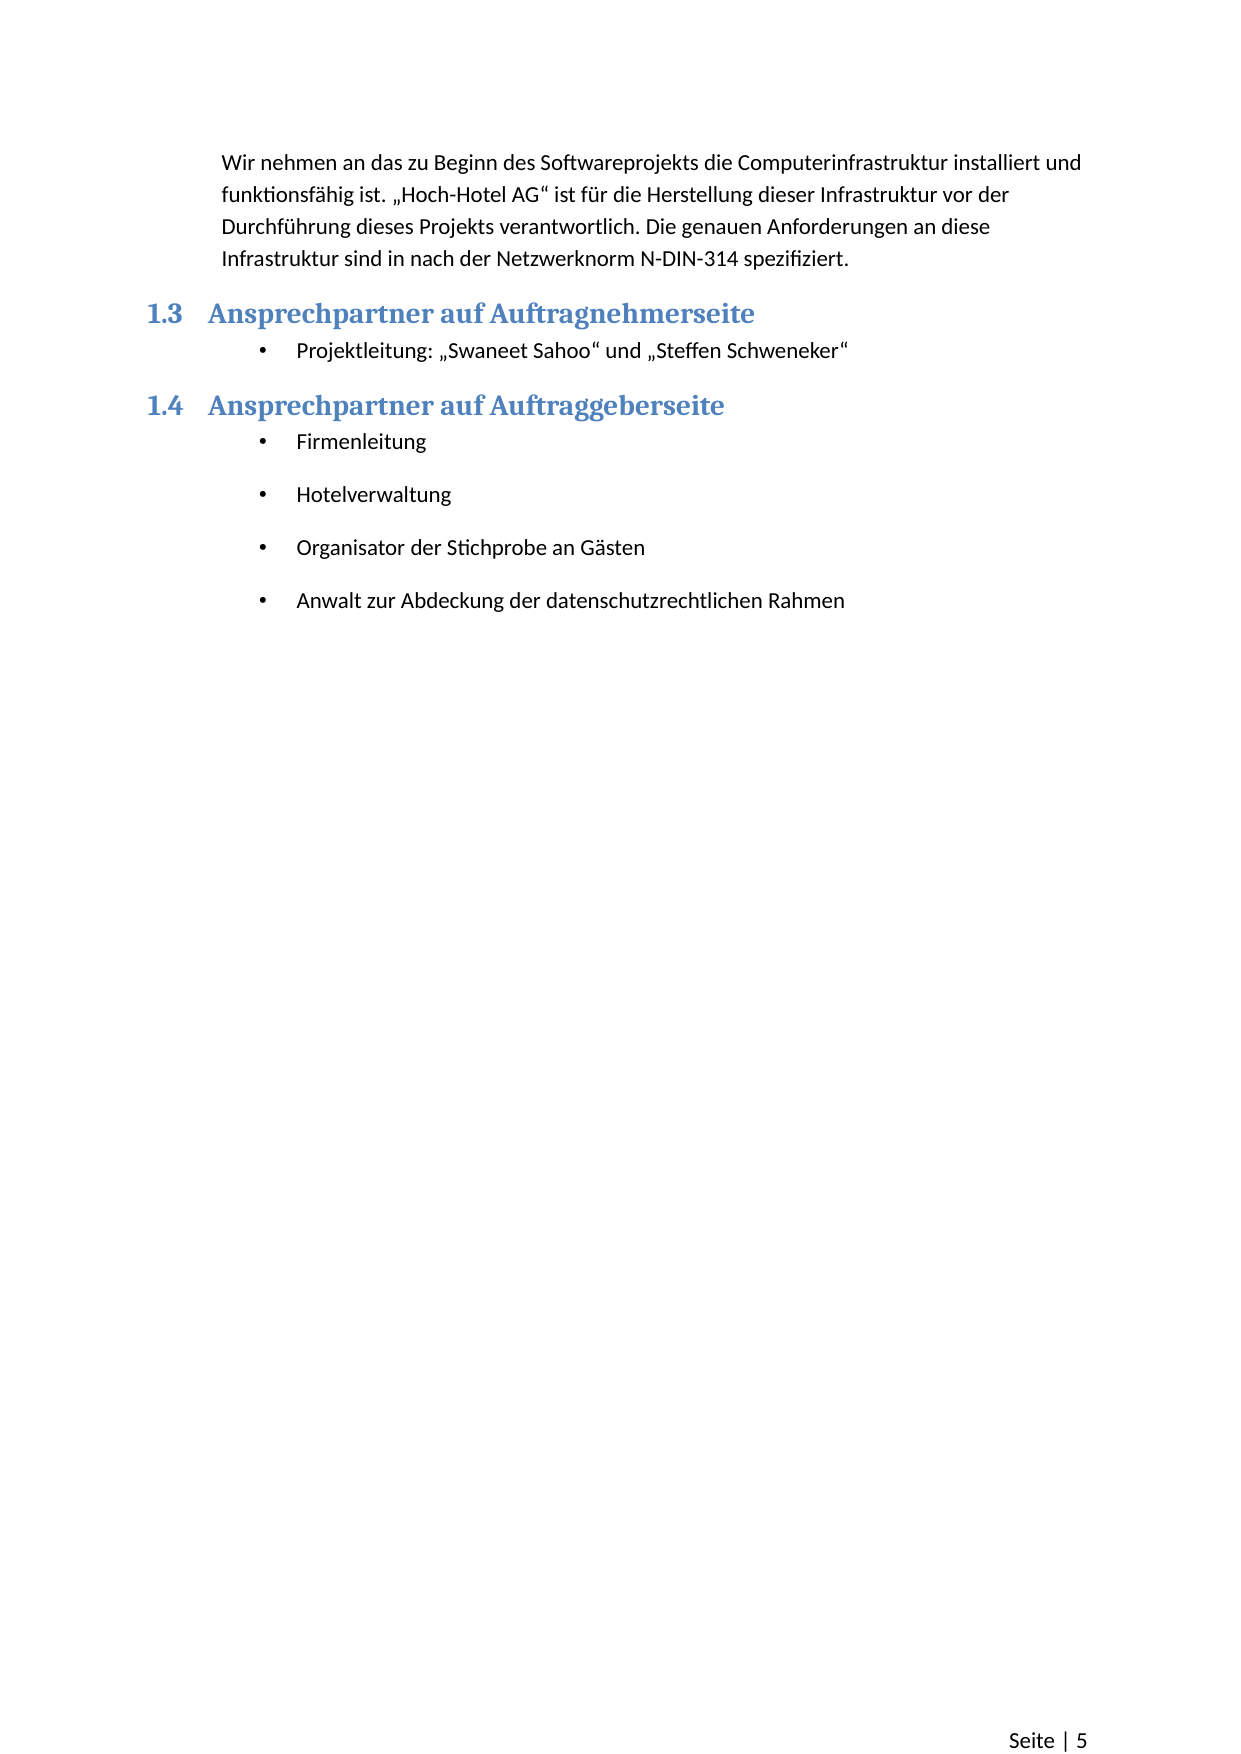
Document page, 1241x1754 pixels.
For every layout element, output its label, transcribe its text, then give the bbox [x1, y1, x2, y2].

subtitle Ansprechpartner auf Auftraggeberseite [148, 389, 1093, 422]
list Hotelverwaltung [259, 480, 1093, 508]
list Anwalt zur Abdeckung der datenschutzrechtlichen Rahmen [259, 586, 1093, 614]
subtitle Ansprechpartner auf Auftragnehmerseite [148, 297, 1093, 331]
text Wir nehmen an das zu Beginn des Softwareprojekts die Computerinfrastruktur installiert und funktionsfähig ist. „Hoch-Hotel AG“ ist für die Herstellung dieser Infrastruktur vor der Durchführung dieses Projekts verantwortlich. Die genauen Anforderungen an diese Infrastruktur sind in nach der Netzwerknorm N-DIN-314 spezifiziert. [148, 148, 1093, 272]
list Organisator der Stichprobe an Gästen [259, 533, 1093, 561]
list Firmenleitung [259, 427, 1093, 455]
list Projektleitung: „Swaneet Sahoo“ und „Steffen Schweneker“ [259, 336, 1093, 364]
